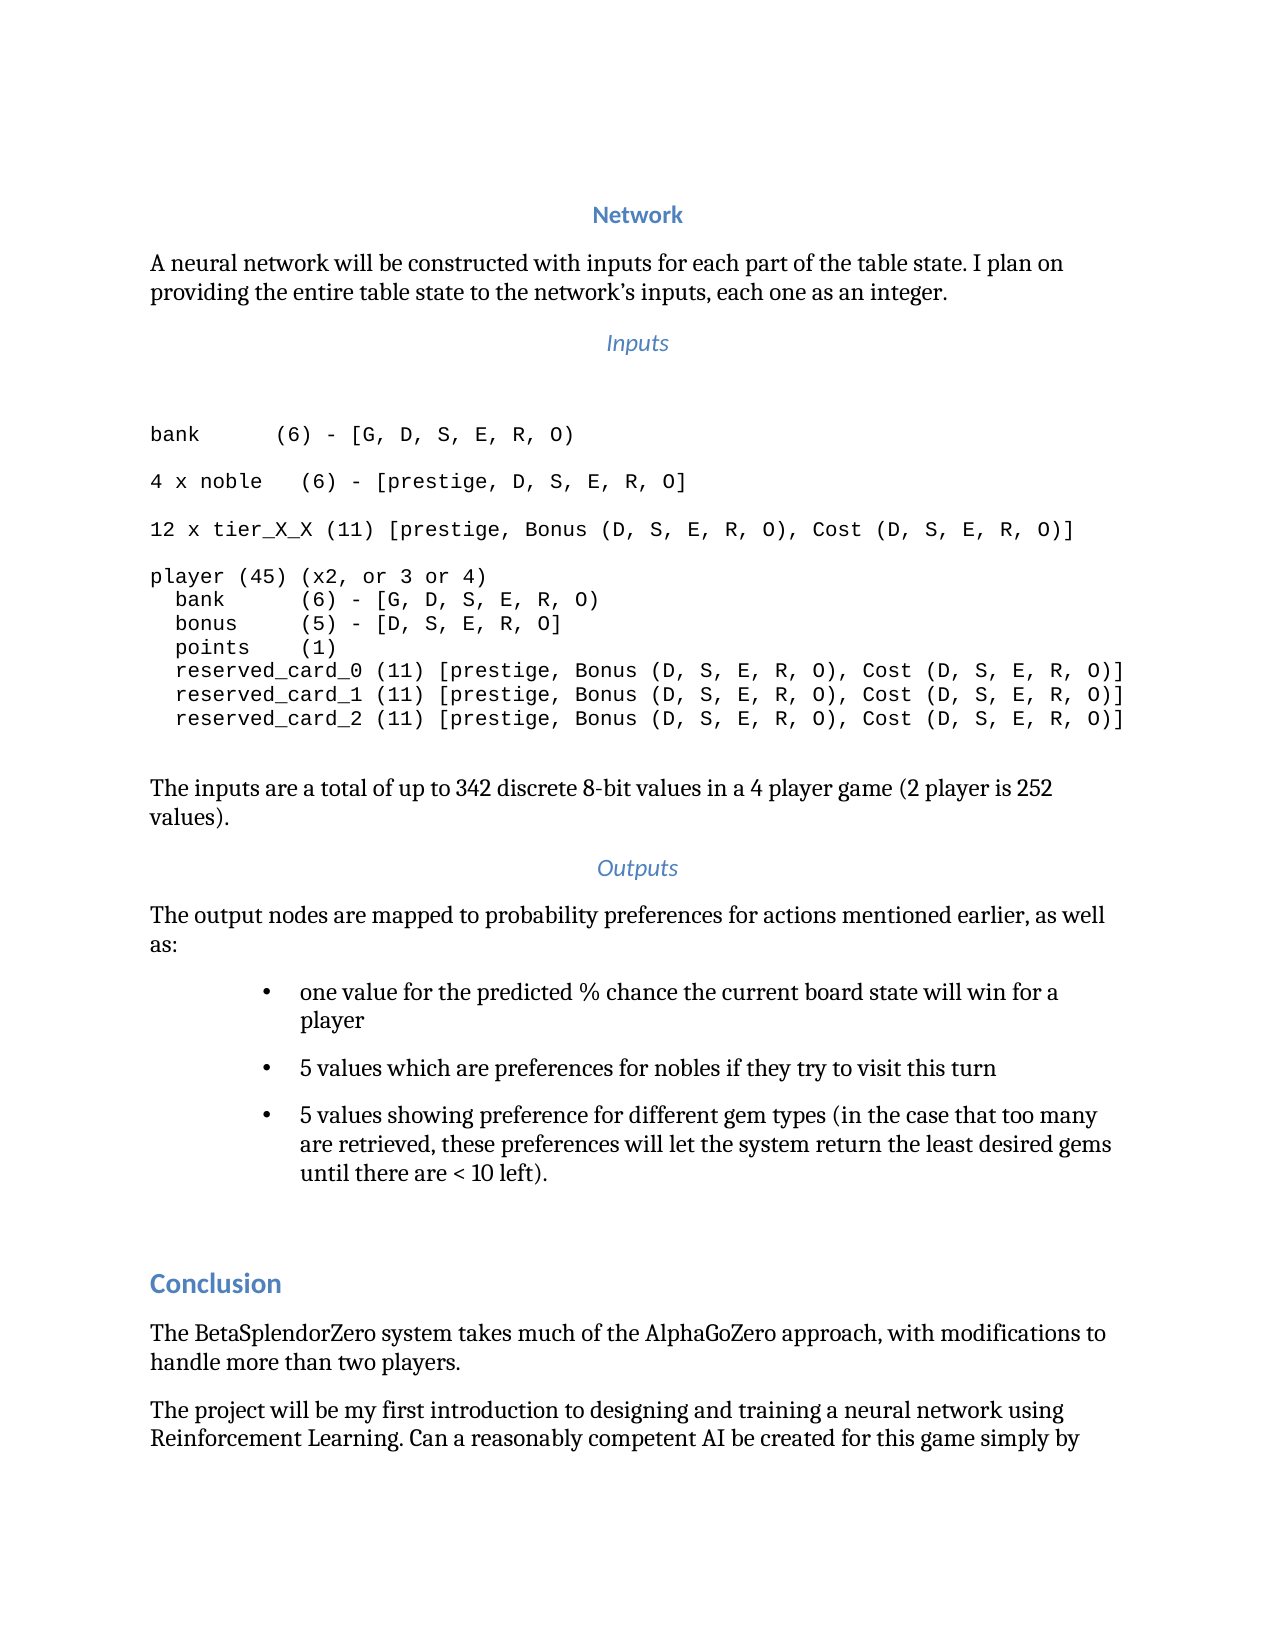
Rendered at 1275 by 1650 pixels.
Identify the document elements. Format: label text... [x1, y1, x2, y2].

text player (45) (x2, or 3 or 4) [150, 566, 1125, 589]
text The output nodes are mapped to probability preferences for actions mentioned earlier, as well as: [150, 901, 1125, 959]
text bonus (5) - [D, S, E, R, O] [150, 613, 1125, 637]
text bank (6) - [G, D, S, E, R, O) [150, 424, 1125, 448]
subtitle Network [150, 199, 1125, 230]
text The project will be my first introduction to designing and training a neural network using Reinforcement Learning. Can a reasonably competent AI be created for this game simply by [150, 1396, 1125, 1453]
text The inputs are a total of up to 342 discrete 8-bit values in a 4 player game (2 player is 252 values). [150, 774, 1125, 831]
text A neural network will be constructed with inputs for each part of the table state. I plan on providing the entire table state to the network’s inputs, each one as an integer. [150, 249, 1125, 306]
text bank (6) - [G, D, S, E, R, O) [150, 589, 1125, 613]
list one value for the predicted % chance the current board state will win for a player [262, 978, 1125, 1035]
text points (1) [150, 637, 1125, 660]
list 5 values showing preference for different gem types (in the case that too many are retrieved, these preferences will let the system return the least desired gems until there are < 10 left). [262, 1101, 1125, 1188]
list 5 values which are preferences for nobles if they try to visit this turn [262, 1054, 1125, 1083]
text 12 x tier_X_X (11) [prestige, Bonus (D, S, E, R, O), Cost (D, S, E, R, O)] [150, 518, 1125, 542]
text The BetaSplendorZero system takes much of the AlphaGoZero approach, with modifications to handle more than two players. [150, 1319, 1125, 1377]
subtitle Conclusion [150, 1265, 1125, 1301]
subtitle Outputs [150, 852, 1125, 883]
text 4 x noble (6) - [prestige, D, S, E, R, O] [150, 471, 1125, 495]
text reserved_card_1 (11) [prestige, Bonus (D, S, E, R, O), Cost (D, S, E, R, O)] [150, 684, 1125, 708]
subtitle Inputs [150, 327, 1125, 358]
text reserved_card_2 (11) [prestige, Bonus (D, S, E, R, O), Cost (D, S, E, R, O)] [150, 708, 1125, 731]
text reserved_card_0 (11) [prestige, Bonus (D, S, E, R, O), Cost (D, S, E, R, O)] [150, 660, 1125, 684]
